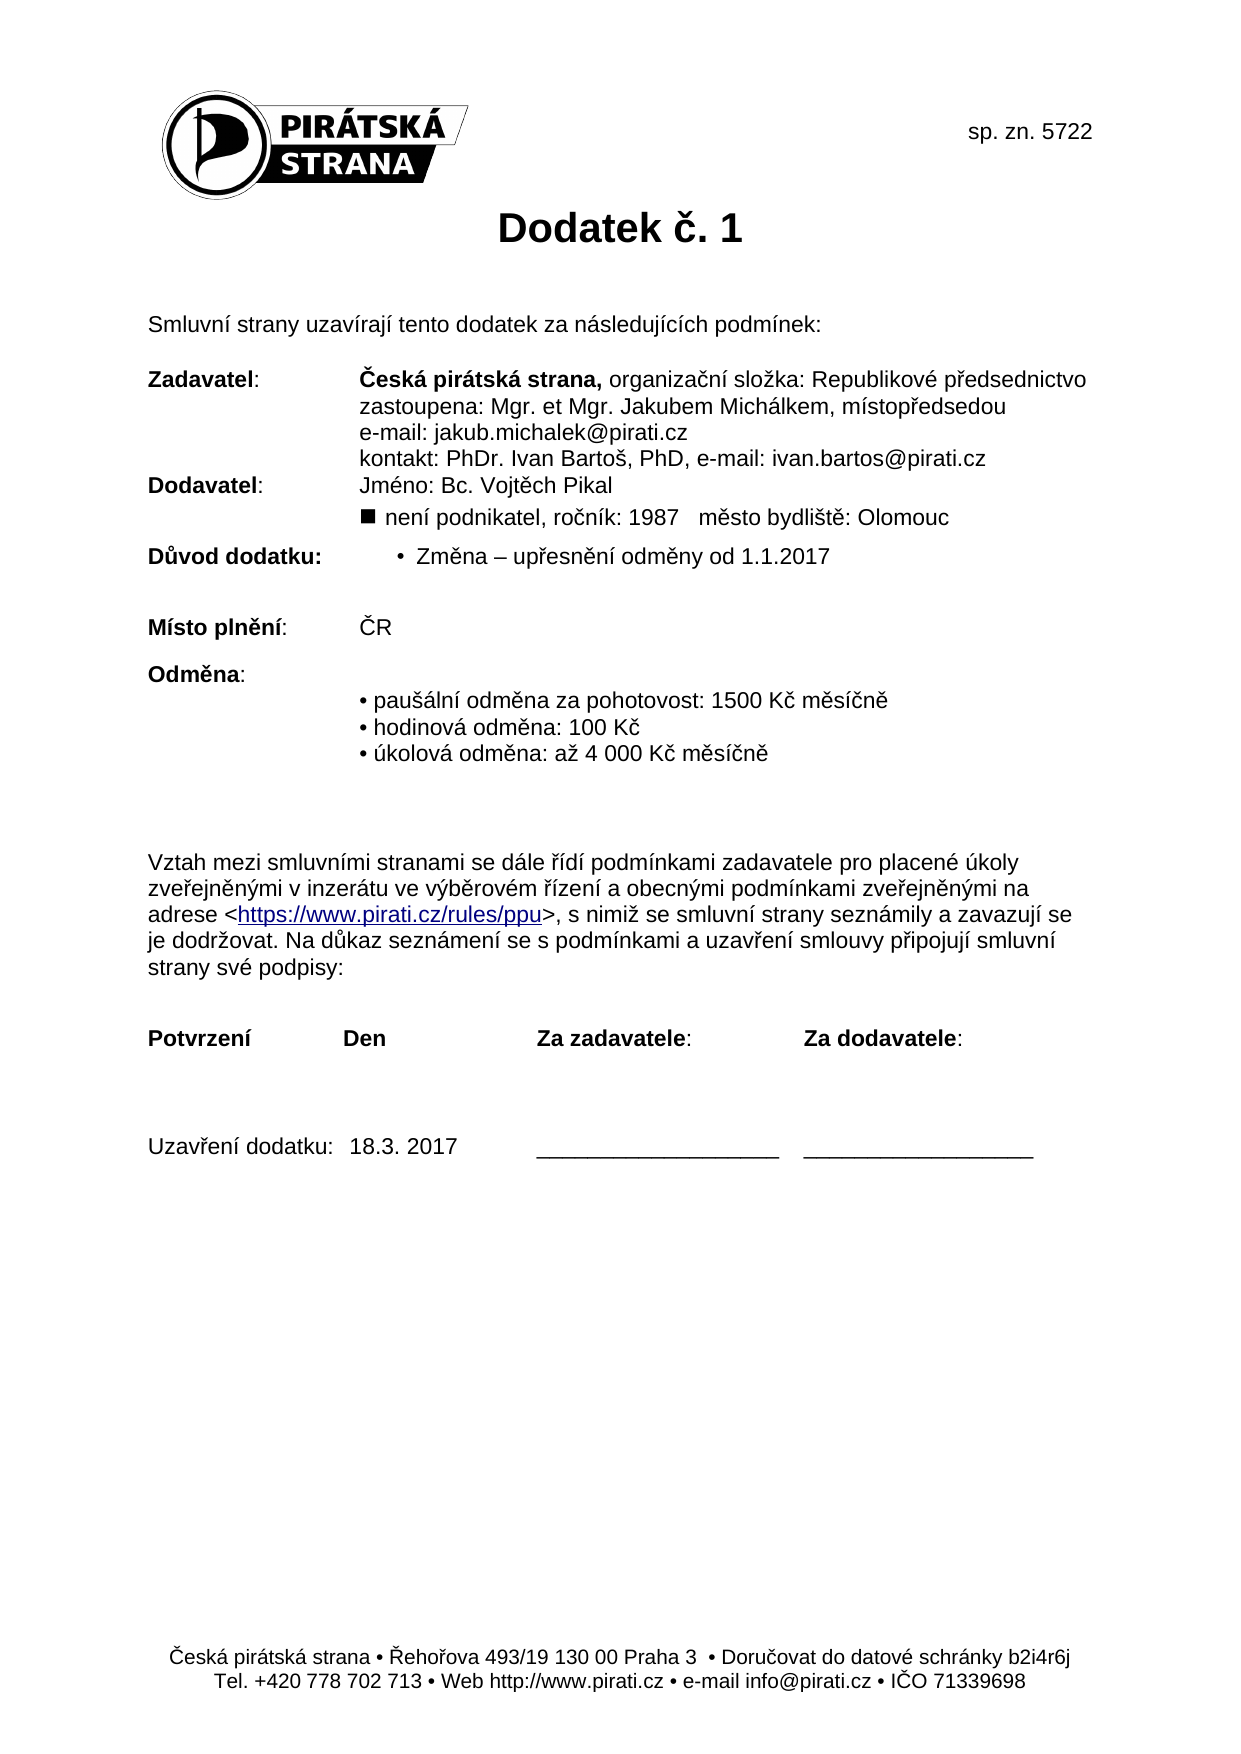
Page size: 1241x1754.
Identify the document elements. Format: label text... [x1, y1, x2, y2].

table_cell Místo plnění: [148, 614, 359, 661]
text Vztah mezi smluvními stranami se dále řídí podmínkami zadavatele pro placené úkoly zveřejněnými v inzerátu ve výběrovém řízení a obecnými podmínkami zveřejněnými na adrese <https://www.pirati.cz/rules/ppu>, s nimiž se smluvní strany seznámily a zavazují se je dodržovat. Na důkaz seznámení se s podmínkami a uzavření smlouvy připojují smluvní strany své podpisy: [148, 848, 1093, 980]
table_header Potvrzení [148, 1010, 343, 1118]
table_header Za dodavatele: [804, 1010, 1093, 1118]
table_cell Dodavatel: [148, 472, 359, 543]
text sp. zn. 5722 [483, 118, 1093, 144]
table_header Za zadavatele: [537, 1010, 804, 1118]
text Smluvní strany uzavírají tento dodatek za následujících podmínek: [148, 311, 1093, 337]
table_cell Důvod dodatku: [148, 543, 359, 614]
table_header Česká pirátská strana, organizační složka: Republikové předsednictvo zastoupena: Mgr. et Mgr. Jakubem Michálkem, místopředsedou e-mail: jakub.michalek@pirati.cz kontakt: PhDr. Ivan Bartoš, PhD, e-mail: ivan.bartos@pirati.cz [359, 366, 1093, 472]
table_header Zadavatel: [148, 366, 359, 472]
table_cell Změna – upřesnění odměny od 1.1.2017 [359, 543, 1093, 614]
subtitle Dodatek č. 1 [148, 203, 1093, 251]
table_cell __________________ [804, 1118, 1093, 1181]
table_cell Uzavření dodatku: [148, 1118, 343, 1181]
picture [147, 75, 483, 214]
table_header Den [343, 1010, 537, 1118]
table_cell • paušální odměna za pohotovost: 1500 Kč měsíčně • hodinová odměna: 100 Kč • úkolová odměna: až 4 000 Kč měsíčně [359, 661, 1093, 793]
table_cell [148, 793, 359, 819]
table_cell ČR [359, 614, 1093, 661]
table_cell Jméno: Bc. Vojtěch Pikal ■ není podnikatel, ročník: 1987 město bydliště: Olomouc [359, 472, 1093, 543]
table_cell [359, 793, 1093, 819]
table_cell Odměna: [148, 661, 359, 793]
table_cell 18.3. 2017 [343, 1118, 537, 1181]
table_cell ___________________ [537, 1118, 804, 1181]
